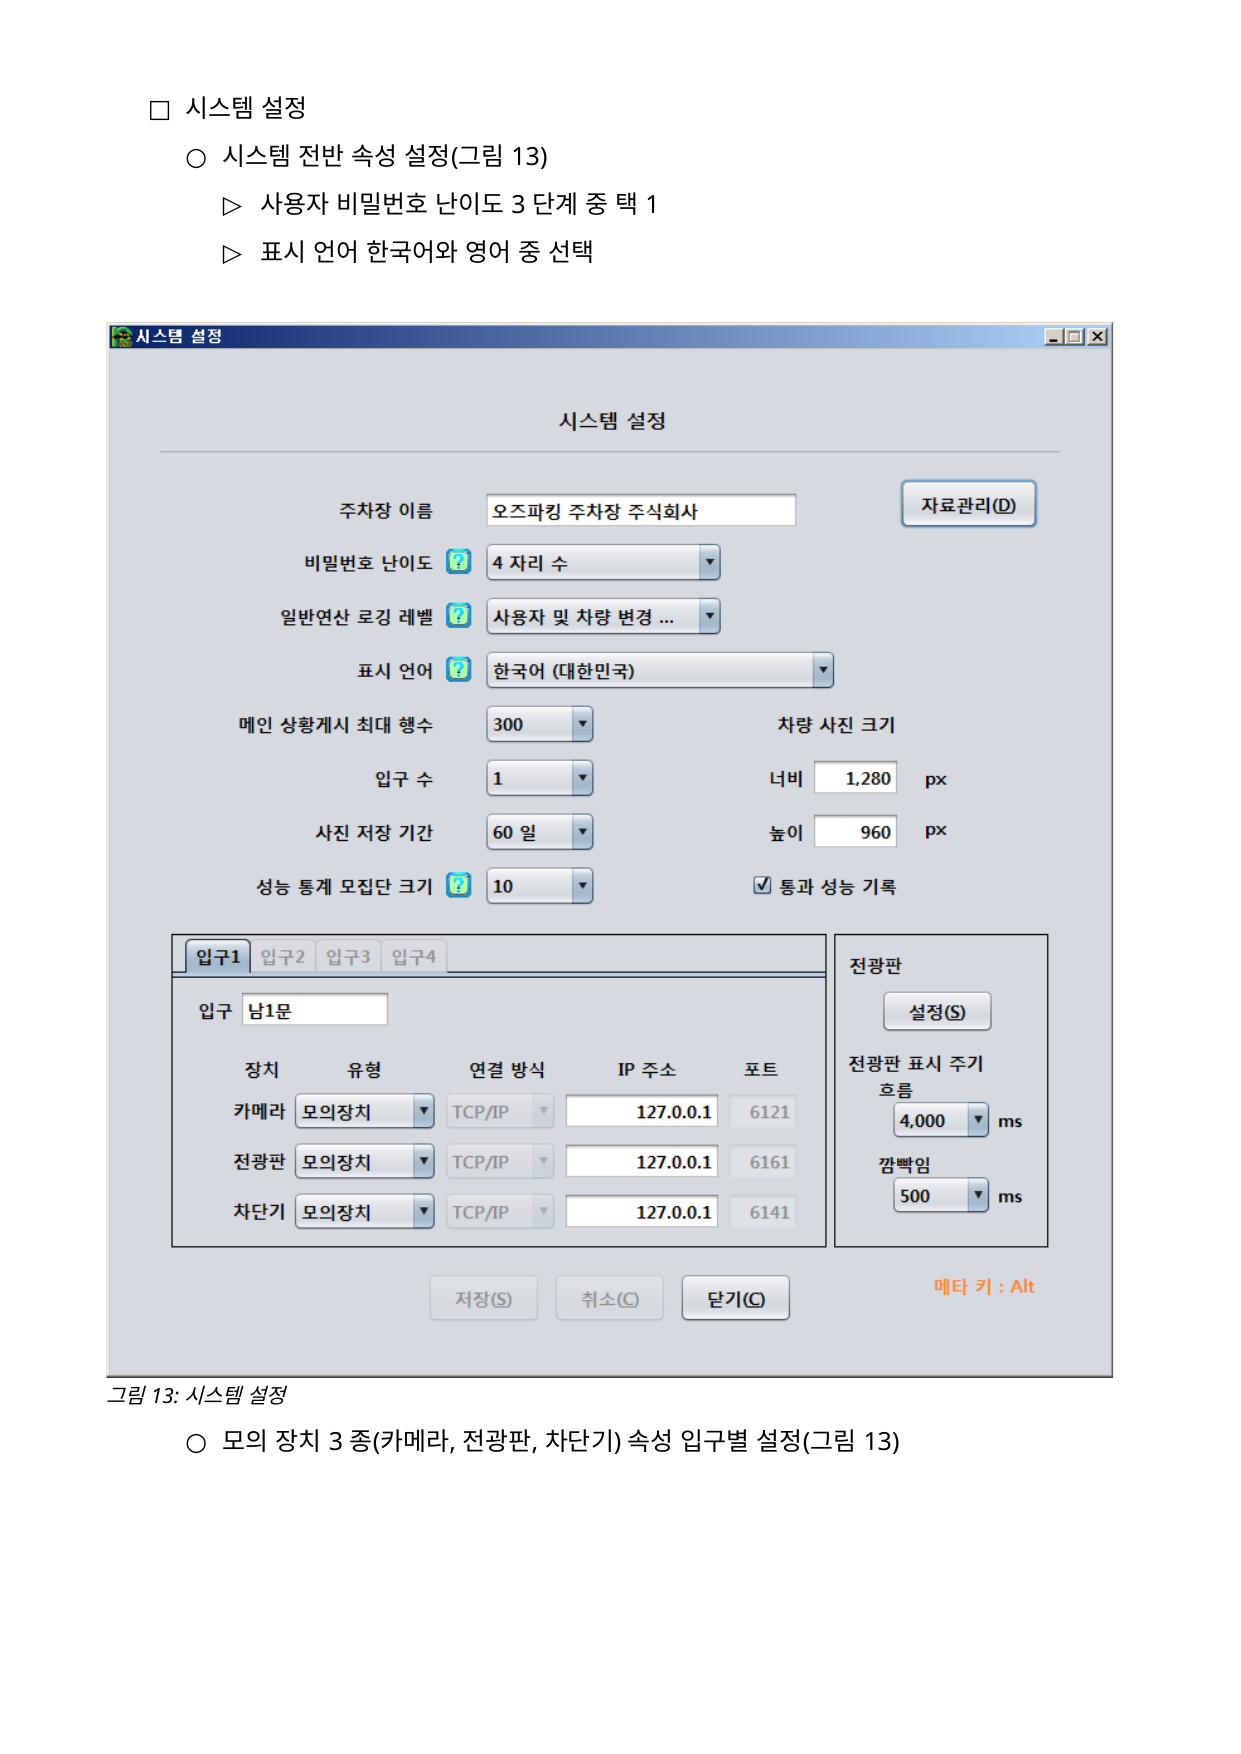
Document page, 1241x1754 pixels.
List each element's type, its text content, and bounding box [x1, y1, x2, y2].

list 시스템 설정 [148, 89, 1134, 125]
list 표시 언어 한국어와 영어 중 선택 [223, 233, 1134, 269]
list 사용자 비밀번호 난이도 3 단계 중 택 1 [223, 185, 1134, 221]
picture [106, 322, 1114, 1378]
list 시스템 전반 속성 설정(그림 13) [185, 137, 1134, 173]
list 모의 장치 3 종(카메라, 전광판, 차단기) 속성 입구별 설정(그림 13) [185, 1421, 1134, 1457]
text 그림 13: 시스템 설정 [106, 1378, 1113, 1409]
